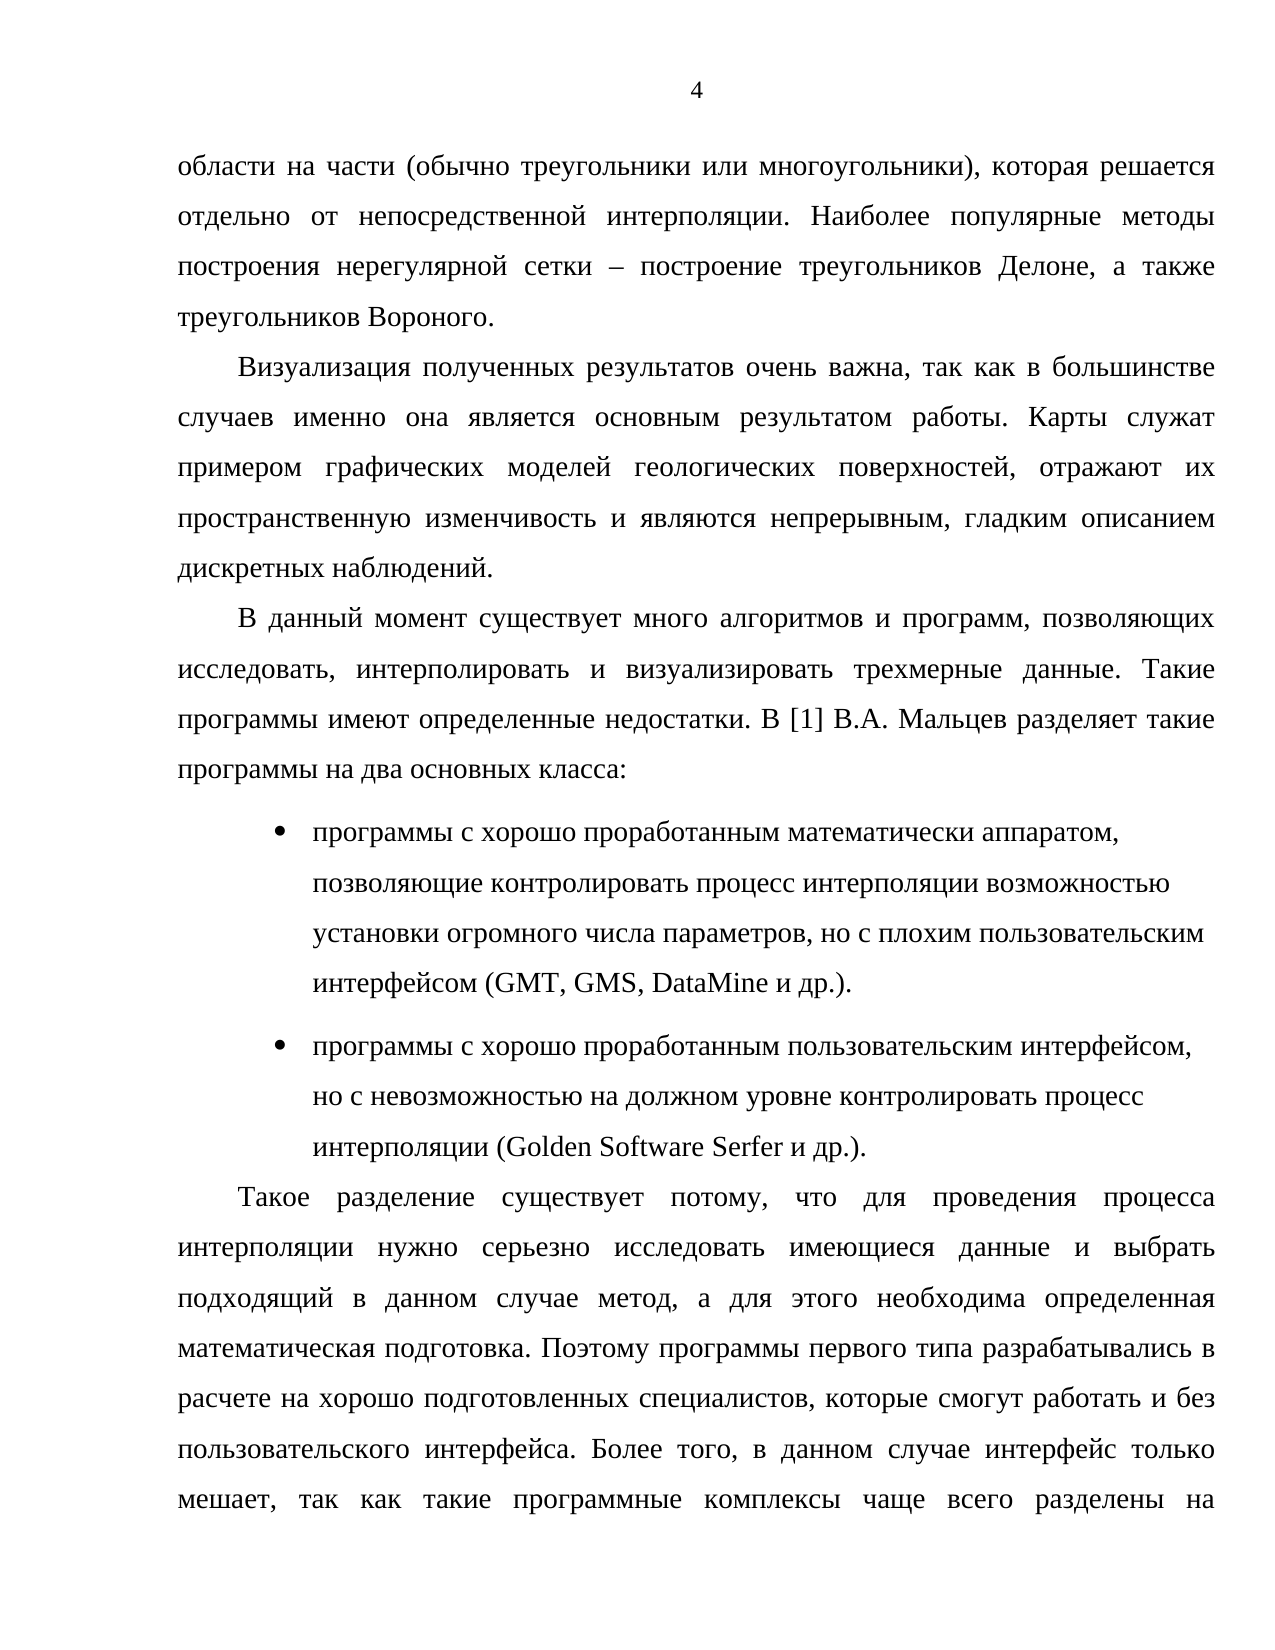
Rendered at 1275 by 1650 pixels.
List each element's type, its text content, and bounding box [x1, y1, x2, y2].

text В данный момент существует много алгоритмов и программ, позволяющих исследовать, интерполировать и визуализировать трехмерные данные. Такие программы имеют определенные недостатки. В [1] В.А. Мальцев разделяет такие программы на два основных класса: [177, 601, 1216, 785]
text Визуализация полученных результатов очень важна, так как в большинстве случаев именно она является основным результатом работы. Карты служат примером графических моделей геологических поверхностей, отражают их пространственную изменчивость и являются непрерывным, гладким описанием дискретных наблюдений. [177, 349, 1216, 584]
list программы с хорошо проработанным математически аппаратом, позволяющие контролировать процесс интерполяции возможностью установки огромного числа параметров, но с плохим пользовательским интерфейсом (GMT, GMS, DataMine и др.). [275, 814, 1216, 999]
text области на части (обычно треугольники или многоугольники), которая решается отдельно от непосредственной интерполяции. Наиболее популярные методы построения нерегулярной сетки – построение треугольников Делоне, а также треугольников Вороного. [177, 148, 1216, 332]
text Такое разделение существует потому, что для проведения процесса интерполяции нужно серьезно исследовать имеющиеся данные и выбрать подходящий в данном случае метод, а для этого необходима определенная математическая подготовка. Поэтому программы первого типа разрабатывались в расчете на хорошо подготовленных специалистов, которые смогут работать и без пользовательского интерфейса. Более того, в данном случае интерфейс только мешает, так как такие программные комплексы чаще всего разделены на [177, 1179, 1216, 1514]
list программы с хорошо проработанным пользовательским интерфейсом, но с невозможностью на должном уровне контролировать процесс интерполяции (Golden Software Serfer и др.). [275, 1028, 1216, 1162]
